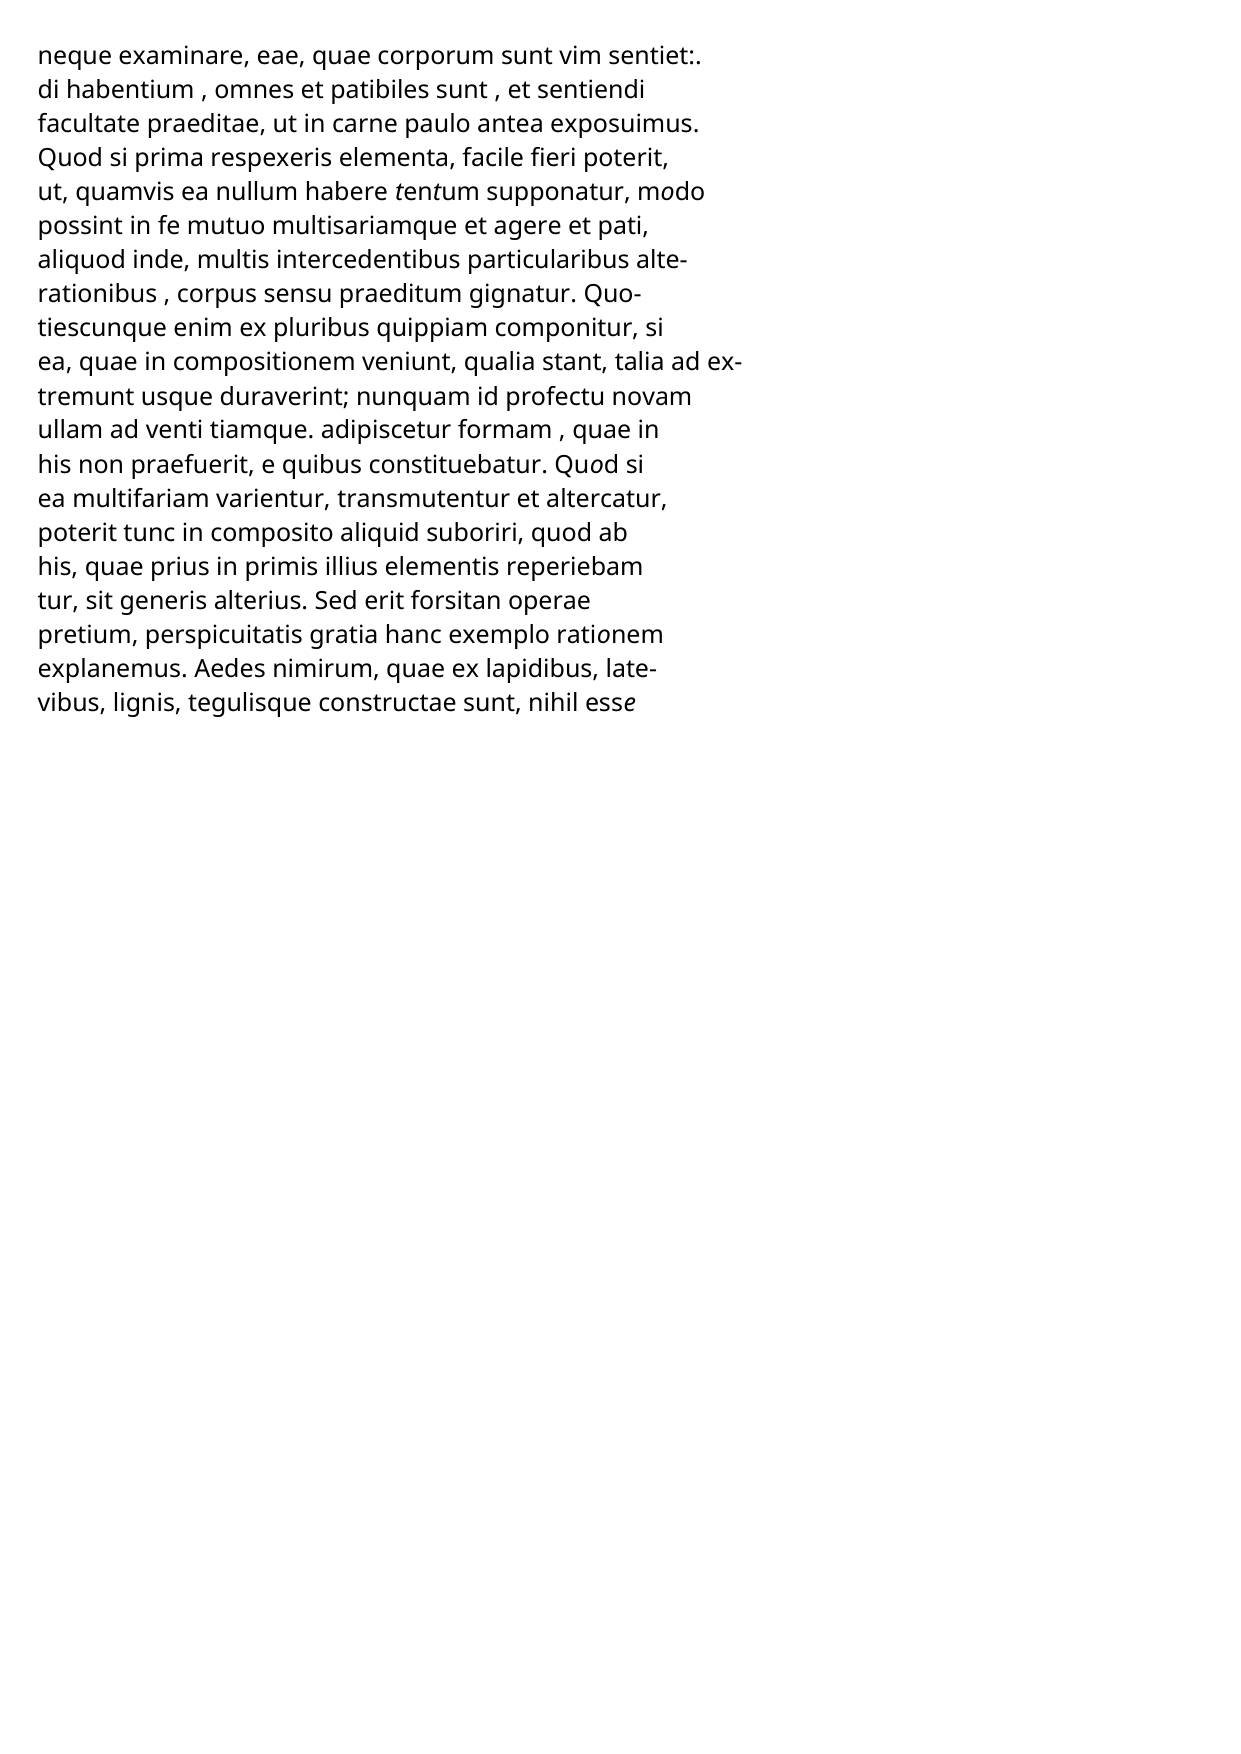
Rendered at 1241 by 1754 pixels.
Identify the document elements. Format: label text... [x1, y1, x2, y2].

text neque examinare, eae, quae corporum sunt vim sentiet:. di habentium , omnes et patibiles sunt , et sentiendi facultate praeditae, ut in carne paulo antea exposuimus. Quod si prima respexeris elementa, facile fieri poterit, ut, quamvis ea nullum habere tentum supponatur, modo possint in fe mutuo multisariamque et agere et pati, aliquod inde, multis intercedentibus particularibus alte- rationibus , corpus sensu praeditum gignatur. Quo- tiescunque enim ex pluribus quippiam componitur, si ea, quae in compositionem veniunt, qualia stant, talia ad ex- tremunt usque duraverint; nunquam id profectu novam ullam ad venti tiamque. adipiscetur formam , quae in his non praefuerit, e quibus constituebatur. Quod si ea multifariam varientur, transmutentur et altercatur, poterit tunc in composito aliquid suboriri, quod ab his, quae prius in primis illius elementis reperiebam tur, sit generis alterius. Sed erit forsitan operae pretium, perspicuitatis gratia hanc exemplo rationem explanemus. Aedes nimirum, quae ex lapidibus, late- vibus, lignis, tegulisque constructae sunt, nihil esse [37, 37, 1203, 719]
